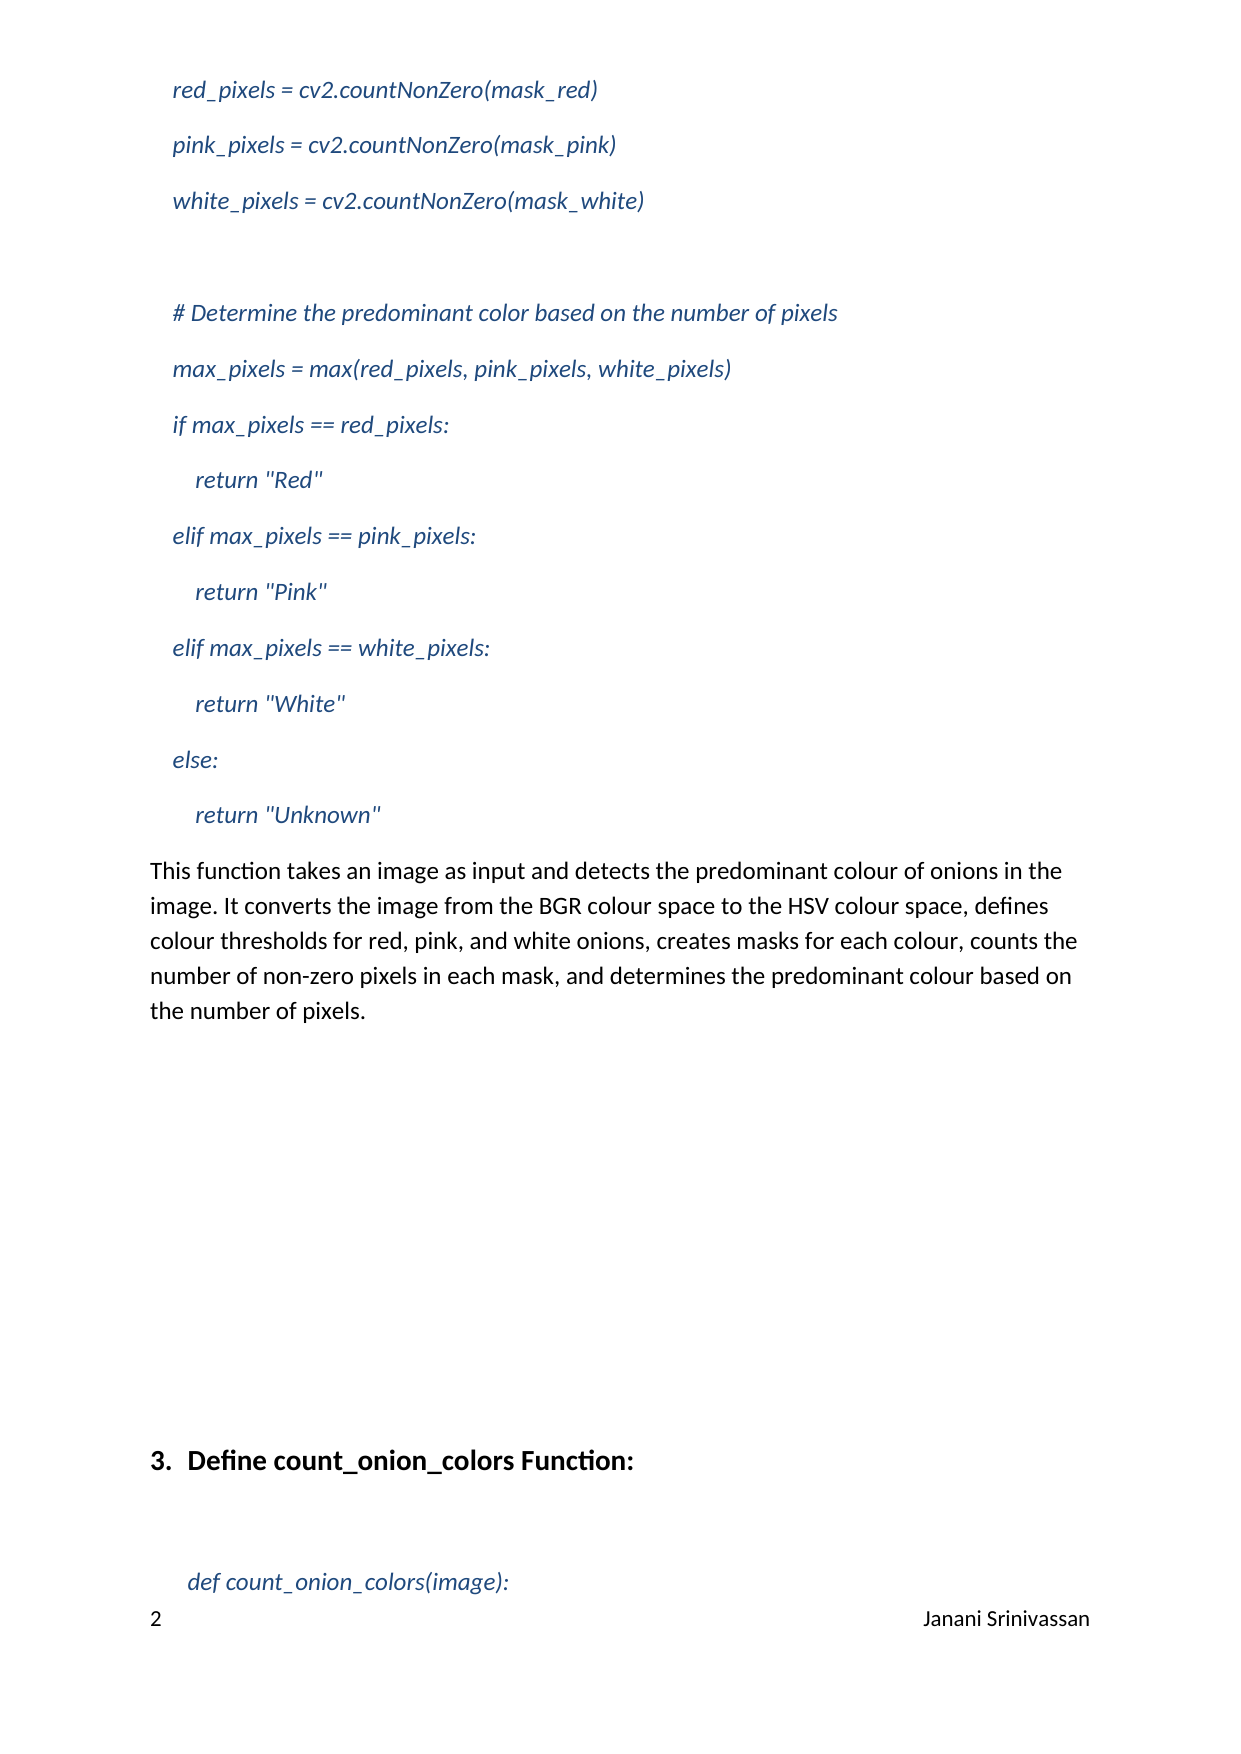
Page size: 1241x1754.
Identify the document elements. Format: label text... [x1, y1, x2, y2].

text return "Pink" [150, 576, 1090, 607]
text return "Red" [150, 464, 1090, 495]
text else: [150, 744, 1090, 774]
text return "White" [150, 688, 1090, 718]
text This function takes an image as input and detects the predominant colour of onions in the image. It converts the image from the BGR colour space to the HSV colour space, defines colour thresholds for red, pink, and white onions, creates masks for each colour, counts the number of non-zero pixels in each mask, and determines the predominant colour based on the number of pixels. [150, 855, 1090, 1026]
text elif max_pixels == pink_pixels: [150, 520, 1090, 551]
text red_pixels = cv2.countNonZero(mask_red) [150, 74, 1090, 104]
text elif max_pixels == white_pixels: [150, 632, 1090, 663]
text # Determine the predominant color based on the number of pixels [150, 297, 1090, 328]
text pink_pixels = cv2.countNonZero(mask_pink) [150, 129, 1090, 160]
list Define count_onion_colors Function: [150, 1442, 1090, 1478]
text max_pixels = max(red_pixels, pink_pixels, white_pixels) [150, 353, 1090, 383]
list def count_onion_colors(image): [187, 1566, 1090, 1596]
text white_pixels = cv2.countNonZero(mask_white) [150, 185, 1090, 216]
text return "Unknown" [150, 799, 1090, 830]
text if max_pixels == red_pixels: [150, 409, 1090, 439]
